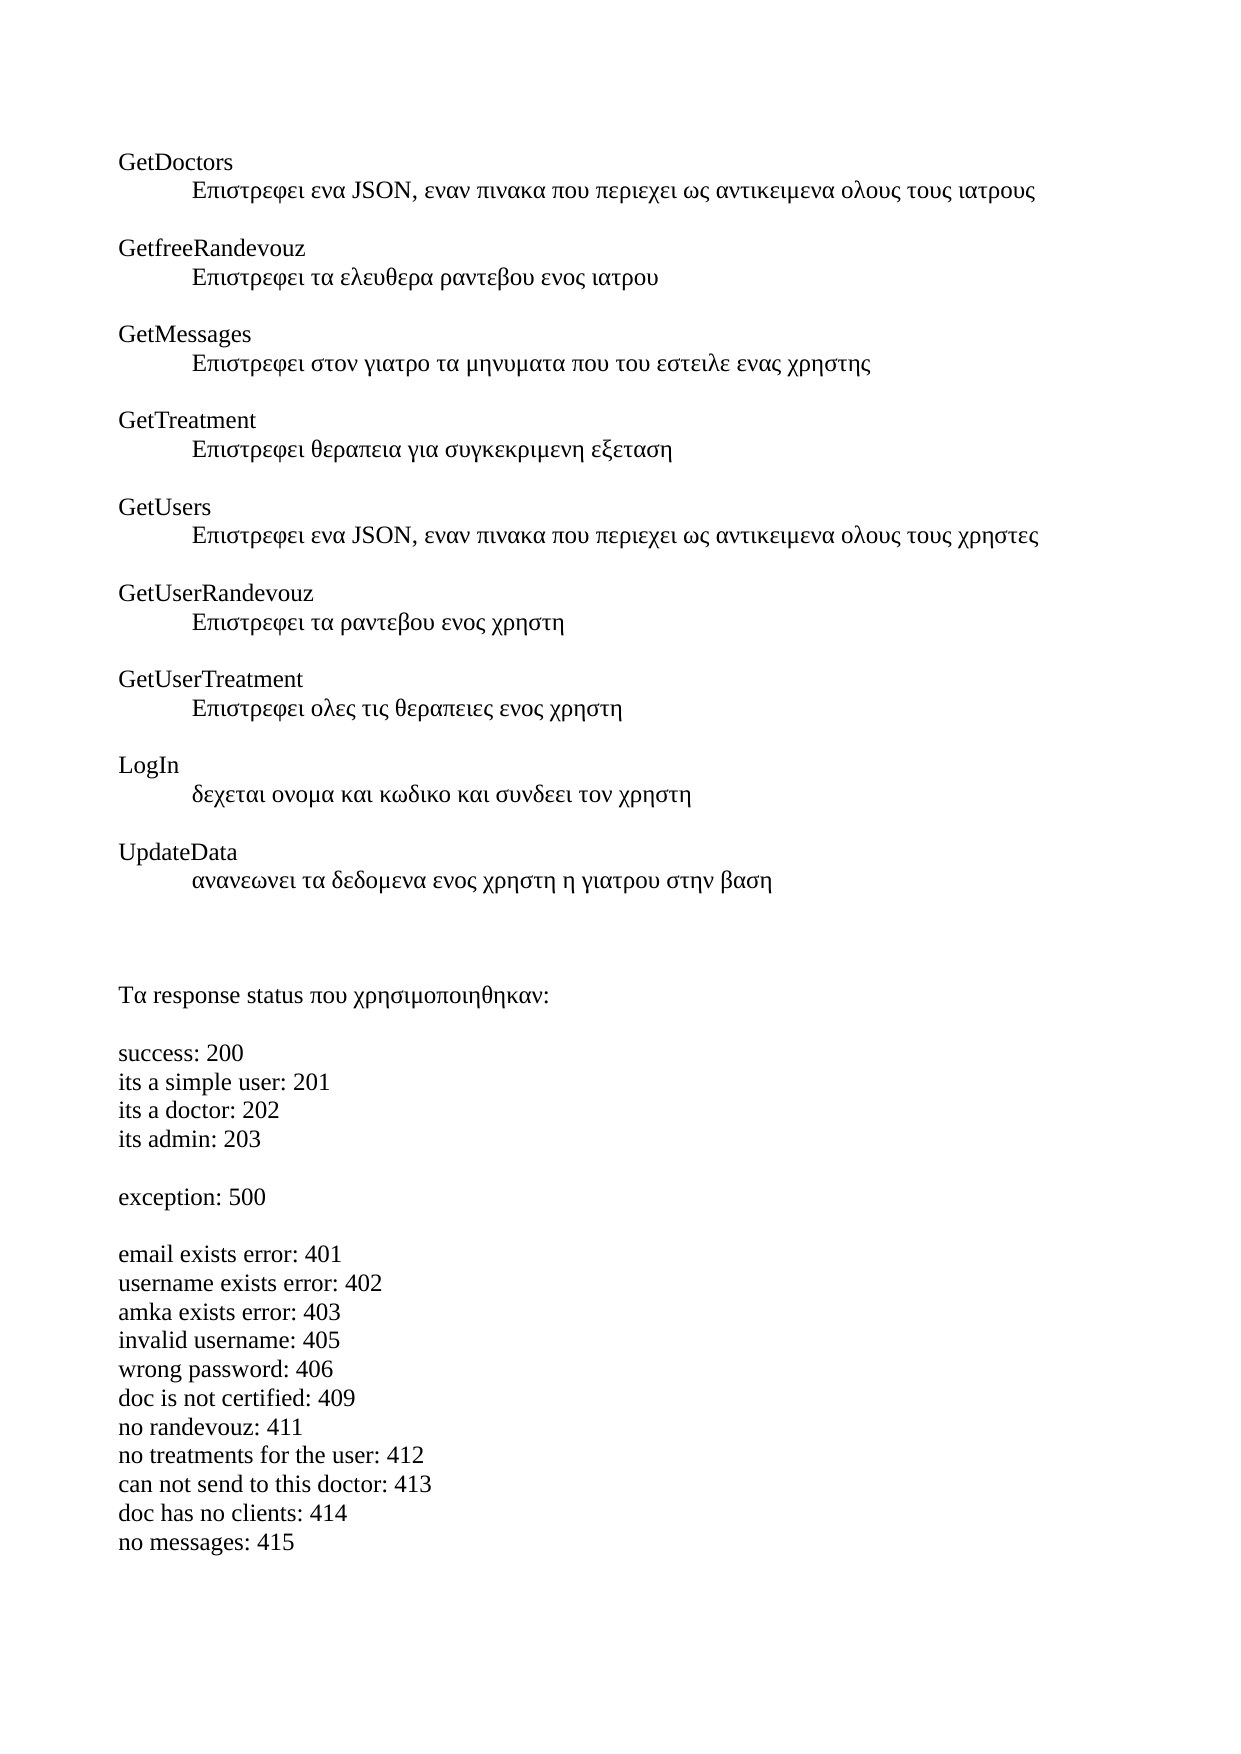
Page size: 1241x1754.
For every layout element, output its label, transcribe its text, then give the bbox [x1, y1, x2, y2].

text GetMessages [118, 319, 1122, 348]
text δεχεται ονομα και κωδικο και συνδεει τον χρηστη [118, 779, 1122, 808]
text doc is not certified: 409 [118, 1383, 1122, 1412]
text wrong password: 406 [118, 1354, 1122, 1383]
text its admin: 203 [118, 1124, 1122, 1153]
text no treatments for the user: 412 [118, 1441, 1122, 1469]
text doc has no clients: 414 [118, 1498, 1122, 1527]
text GetfreeRandevouz [118, 233, 1122, 262]
text no randevouz: 411 [118, 1412, 1122, 1441]
text invalid username: 405 [118, 1326, 1122, 1354]
text success: 200 [118, 1038, 1122, 1067]
text exception: 500 [118, 1182, 1122, 1211]
text UpdateData [118, 837, 1122, 866]
text GetTreatment [118, 406, 1122, 434]
text Επιστρεφει ολες τις θεραπειες ενος χρηστη [118, 693, 1122, 722]
text Επιστρεφει ενα JSON, εναν πινακα που περιεχει ως αντικειμενα ολους τους χρηστες [118, 521, 1122, 549]
text GetUserRandevouz [118, 578, 1122, 607]
text GetUserTreatment [118, 664, 1122, 693]
text can not send to this doctor: 413 [118, 1469, 1122, 1498]
text GetDoctors [118, 147, 1122, 176]
text its a doctor: 202 [118, 1096, 1122, 1124]
text ανανεωνει τα δεδομενα ενος χρηστη η γιατρου στην βαση [118, 866, 1122, 894]
text amka exists error: 403 [118, 1297, 1122, 1326]
text LogIn [118, 751, 1122, 779]
text Επιστρεφει τα ελευθερα ραντεβου ενος ιατρου [118, 262, 1122, 291]
text Επιστρεφει τα ραντεβου ενος χρηστη [118, 607, 1122, 636]
text GetUsers [118, 492, 1122, 521]
text Επιστρεφει στον γιατρο τα μηνυματα που του εστειλε ενας χρηστης [118, 348, 1122, 377]
text Επιστρεφει θεραπεια για συγκεκριμενη εξεταση [118, 434, 1122, 463]
text email exists error: 401 [118, 1239, 1122, 1268]
text its a simple user: 201 [118, 1067, 1122, 1096]
text Επιστρεφει ενα JSON, εναν πινακα που περιεχει ως αντικειμενα ολους τους ιατρους [118, 176, 1122, 204]
text no messages: 415 [118, 1527, 1122, 1556]
text username exists error: 402 [118, 1268, 1122, 1297]
text Tα response status που χρησιμοποιηθηκαν: [118, 981, 1122, 1009]
